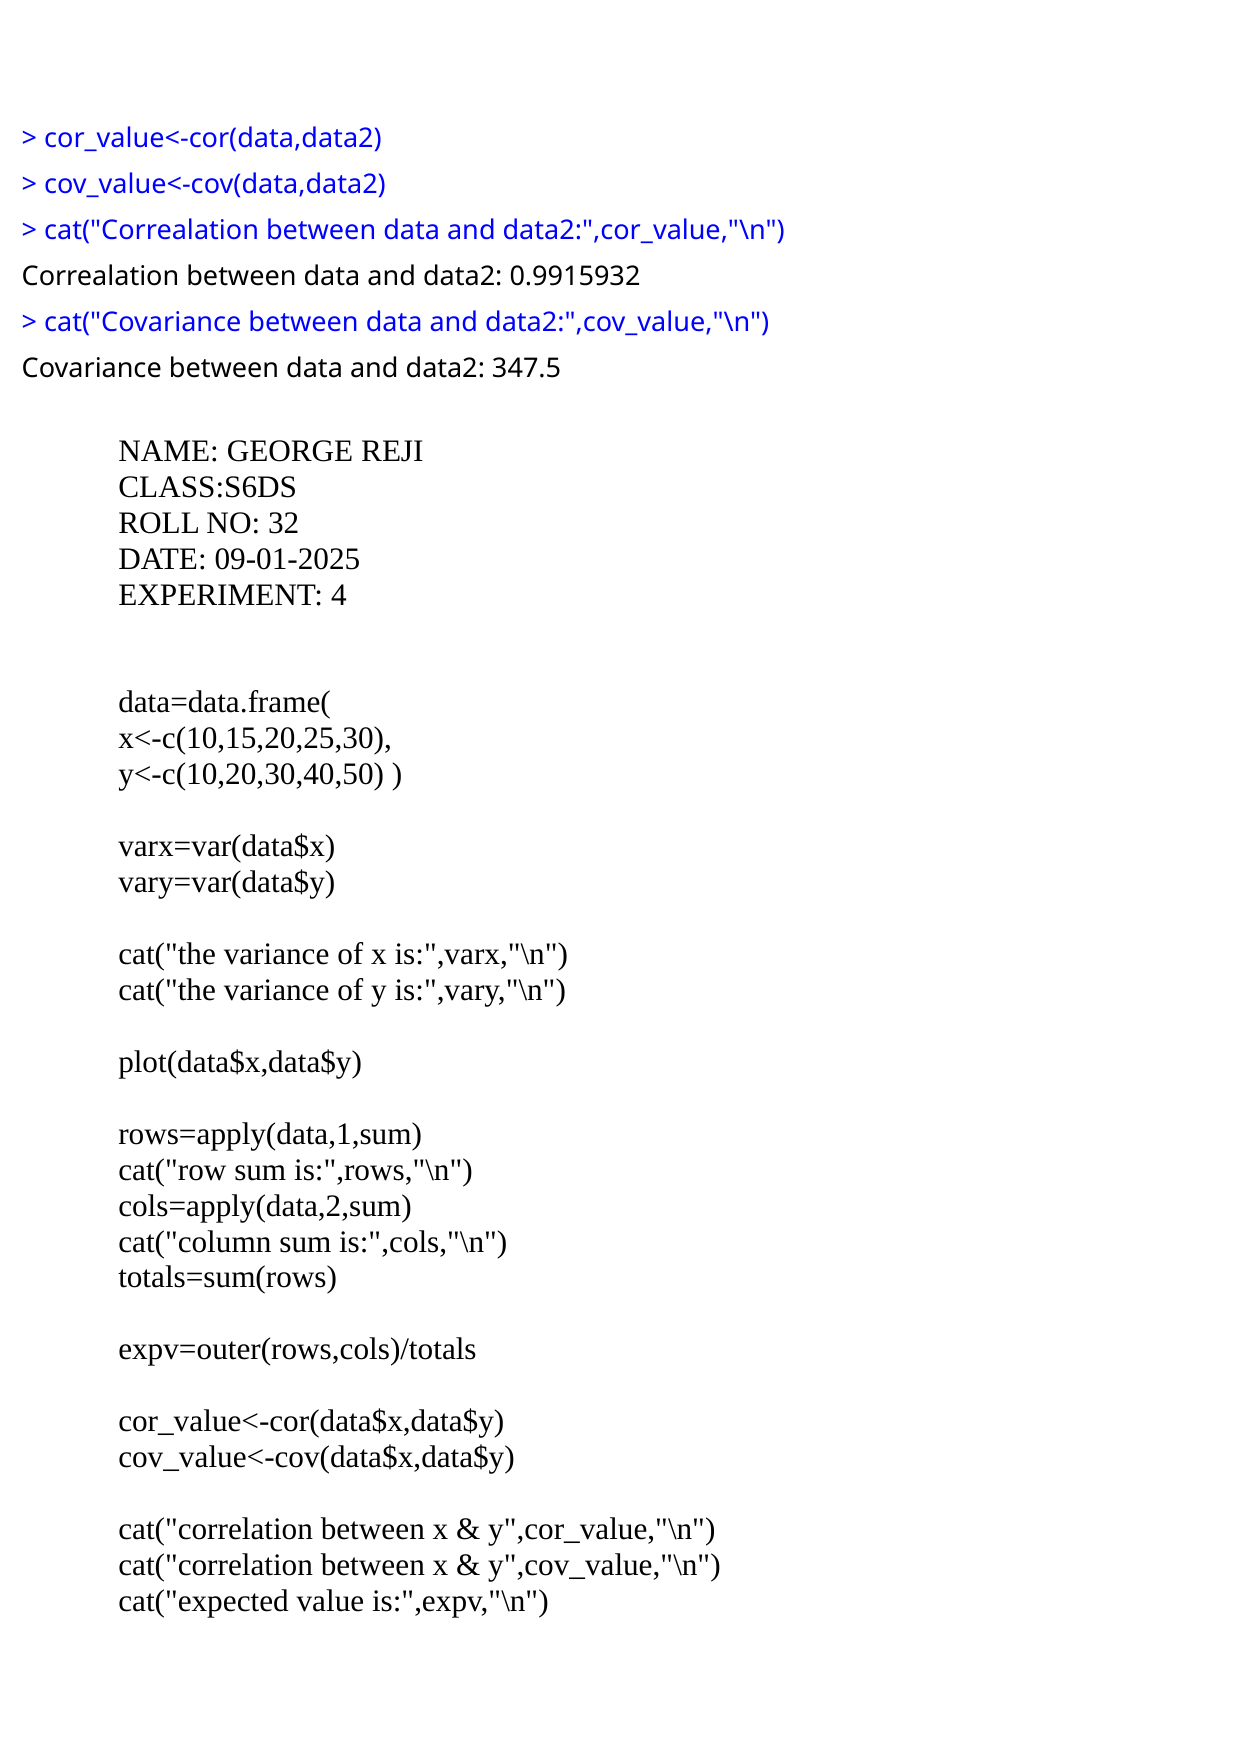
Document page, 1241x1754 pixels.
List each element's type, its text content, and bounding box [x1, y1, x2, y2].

table_header > data<-c(10,15,20,25,30,35,40,45,50) > print(data) [1] 10 15 20 25 30 35 40 45 50 > mean_value<-mean(data) > median_value<-median(data) > firstQ<-quantile(data,0.25) > thirdQ<-quantile(data,0.75) > min_value<-min(data) > max_value<-max(data) > Var_value<-var(data) > cat("Mean:",mean_value,"\n") Mean: 30 > cat("median:",median_value,"\n") median: 30 > cat("First Quantile:",firstQ,"\n") First Quantile: 20 > cat("Third Quantile:",thirdQ,"\n") Third Quantile: 40 > cat("Minimum value:",min_value,"\n" Minimum value: 10 > cat("Maximum value:",max_value,"\n") Maximum value: 50 > cat("Variance:",Var_value,"\n") Variance: 187.5 > plot(data) > boxplot(data, main="Boxplot of the Dataset", col="brown",xlab="Values", border="black",horizontal =TRUE) > data2<-c(15,18,23,34,49,53,64,75,86) > print(data2) [1] 15 18 23 34 49 53 64 75 86 > cor_value<-cor(data,data2) > cov_value<-cov(data,data2) > cat("Correalation between data and data2:",cor_value,"\n") Correalation between data and data2: 0.9915932 > cat("Covariance between data and data2:",cov_value,"\n") Covariance between data and data2: 347.5 [21, 118, 1240, 393]
text cols=apply(data,2,sum) [118, 1187, 1122, 1223]
text x<-c(10,15,20,25,30), [118, 720, 1122, 756]
text EXPERIMENT: 4 [118, 576, 1122, 612]
text cat("row sum is:",rows,"\n") [118, 1151, 1122, 1187]
text NAME: GEORGE REJI [118, 432, 1122, 468]
text cov_value<-cov(data$x,data$y) [118, 1438, 1122, 1474]
text expv=outer(rows,cols)/totals [118, 1331, 1122, 1367]
text y<-c(10,20,30,40,50) ) [118, 756, 1122, 792]
text data=data.frame( [118, 684, 1122, 720]
text ROLL NO: 32 [118, 504, 1122, 540]
text cat("the variance of x is:",varx,"\n") [118, 935, 1122, 971]
text DATE: 09-01-2025 [118, 540, 1122, 576]
text totals=sum(rows) [118, 1259, 1122, 1295]
text CLASS:S6DS [118, 468, 1122, 504]
text cat("the variance of y is:",vary,"\n") [118, 971, 1122, 1007]
table_cell [21, 428, 1240, 432]
text cat("correlation between x & y",cor_value,"\n") [118, 1510, 1122, 1546]
text vary=var(data$y) [118, 863, 1122, 899]
text rows=apply(data,1,sum) [118, 1115, 1122, 1151]
table_cell [38, 393, 1240, 427]
table_header [21, 393, 38, 427]
text varx=var(data$x) [118, 827, 1122, 863]
text cat("expected value is:",expv,"\n") [118, 1582, 1122, 1618]
text cat("column sum is:",cols,"\n") [118, 1223, 1122, 1259]
text cor_value<-cor(data$x,data$y) [118, 1402, 1122, 1438]
text cat("correlation between x & y",cov_value,"\n") [118, 1546, 1122, 1582]
text plot(data$x,data$y) [118, 1043, 1122, 1079]
